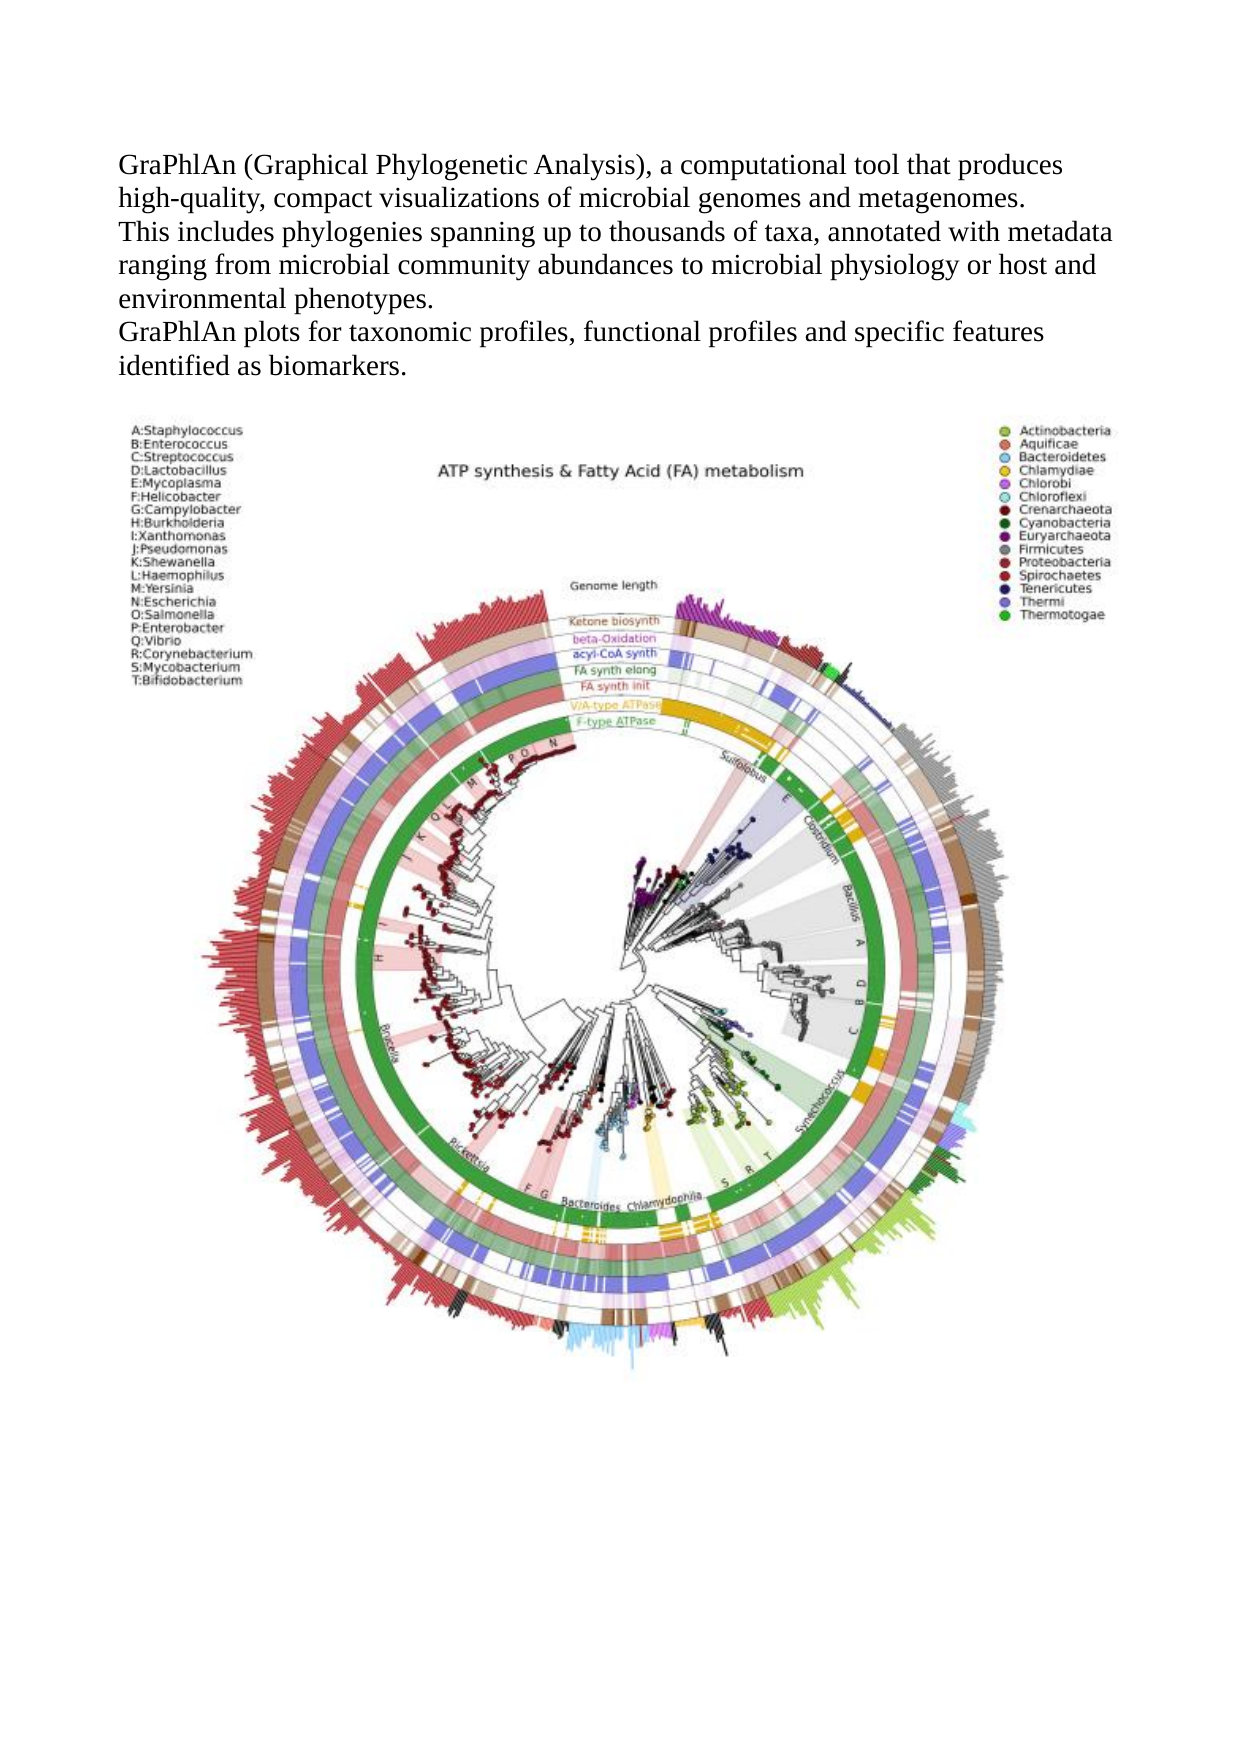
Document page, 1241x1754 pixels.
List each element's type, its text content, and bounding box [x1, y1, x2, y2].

text This includes phylogenies spanning up to thousands of taxa, annotated with metadata ranging from microbial community abundances to microbial physiology or host and environmental phenotypes. [118, 214, 1122, 314]
text GraPhlAn (Graphical Phylogenetic Analysis), a computational tool that produces high-quality, compact visualizations of microbial genomes and metagenomes. [118, 147, 1122, 214]
picture [118, 415, 1123, 1476]
text GraPhlAn plots for taxonomic profiles, functional profiles and specific features identified as biomarkers. [118, 314, 1122, 382]
